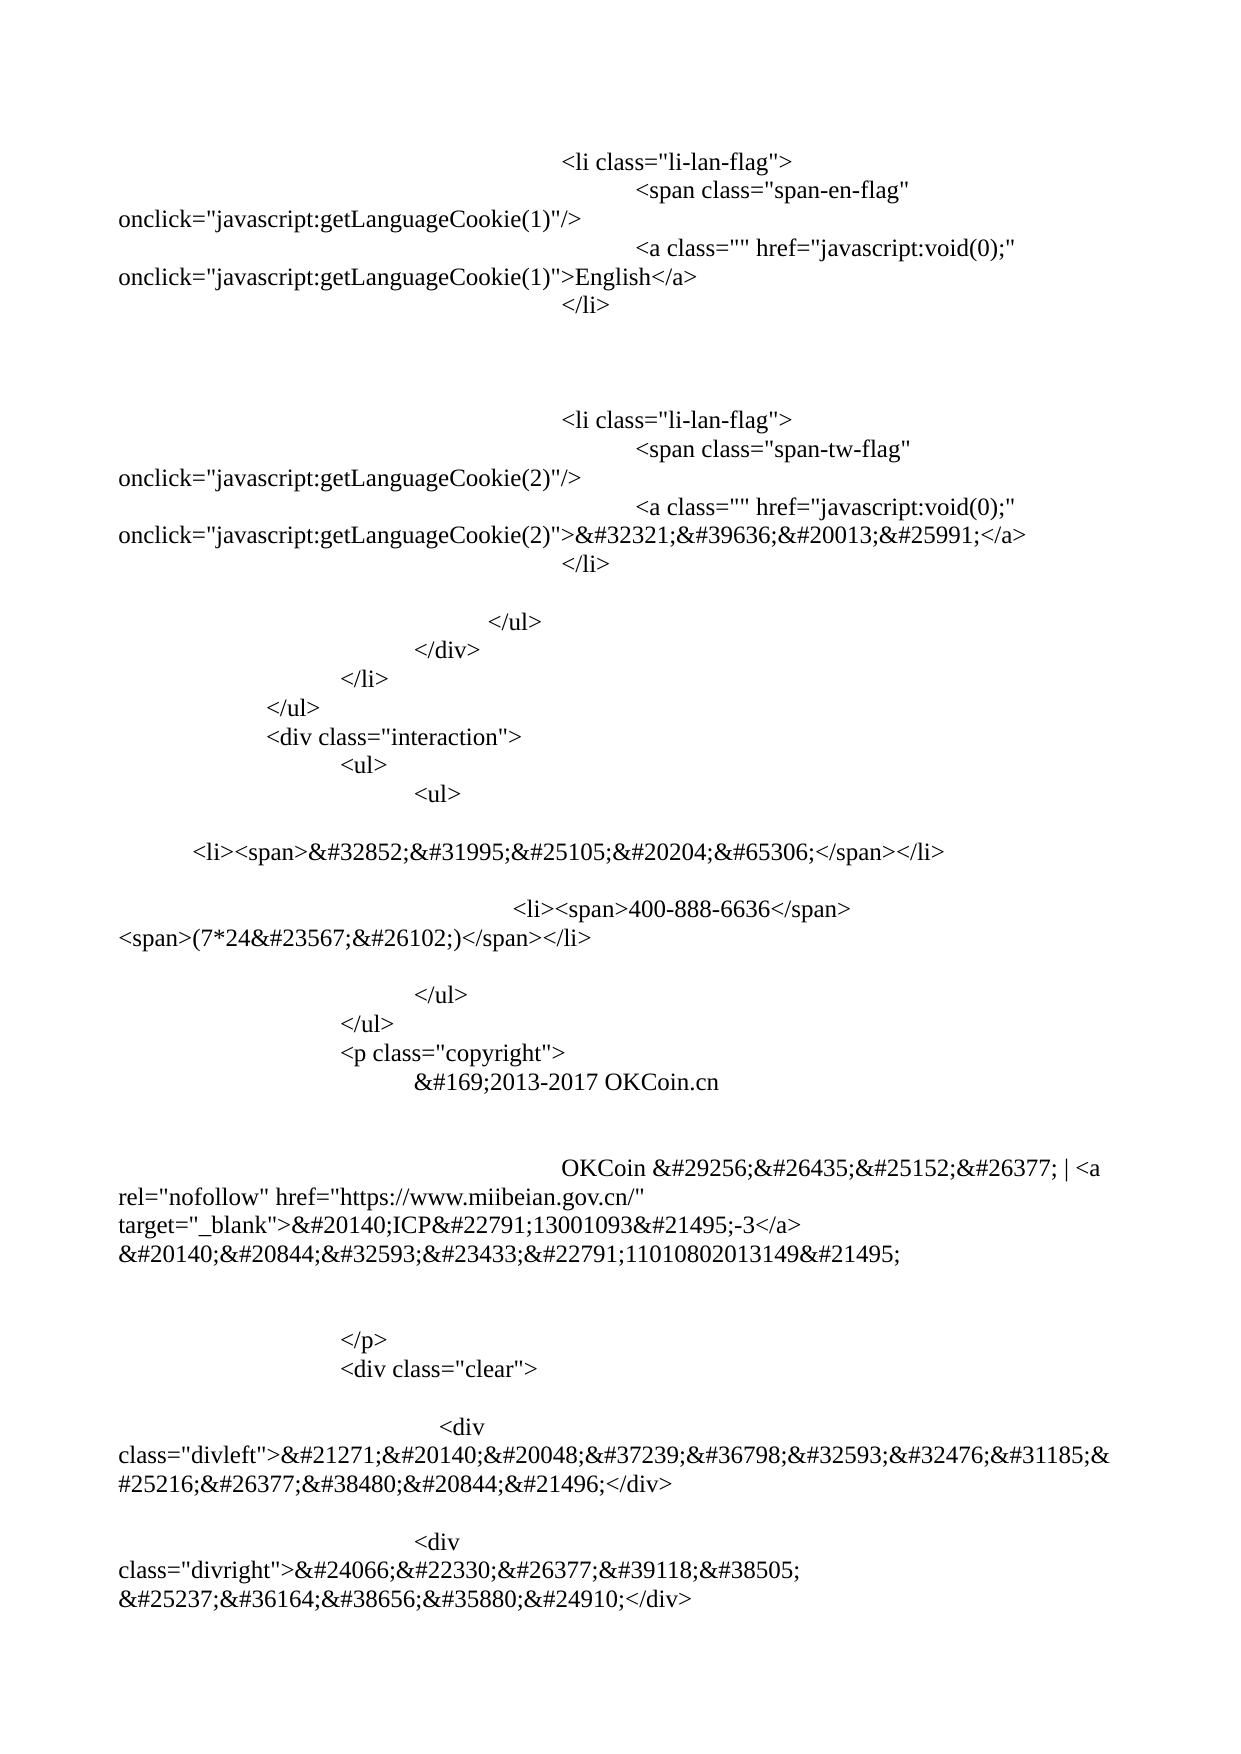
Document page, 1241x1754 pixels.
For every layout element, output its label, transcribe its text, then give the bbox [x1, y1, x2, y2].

text <li class="li-lan-flag"> [118, 406, 1122, 434]
text <div class="interaction"> [118, 722, 1122, 751]
text OKCoin &#29256;&#26435;&#25152;&#26377; | <a rel="nofollow" href="https://www.miibeian.gov.cn/" target="_blank">&#20140;ICP&#22791;13001093&#21495;-3</a> &#20140;&#20844;&#32593;&#23433;&#22791;11010802013149&#21495; [118, 1153, 1122, 1268]
text <div class="divleft">&#21271;&#20140;&#20048;&#37239;&#36798;&#32593;&#32476;&#31185;&#25216;&#26377;&#38480;&#20844;&#21496;</div> [118, 1412, 1122, 1498]
text </ul> [118, 607, 1122, 636]
text <li><span>&#32852;&#31995;&#25105;&#20204;&#65306;</span></li> [118, 808, 1122, 866]
text <span class="span-tw-flag" onclick="javascript:getLanguageCookie(2)"/> [118, 434, 1122, 492]
text <li><span>400-888-6636</span> <span>(7*24&#23567;&#26102;)</span></li> [118, 894, 1122, 952]
text <a class="" href="javascript:void(0);" onclick="javascript:getLanguageCookie(2)">&#32321;&#39636;&#20013;&#25991;</a> [118, 492, 1122, 549]
text </ul> [118, 693, 1122, 722]
text </ul> [118, 981, 1122, 1009]
text <div class="clear"> [118, 1354, 1122, 1383]
text </li> [118, 549, 1122, 578]
text </li> [118, 291, 1122, 319]
text <p class="copyright"> [118, 1038, 1122, 1067]
text <span class="span-en-flag" onclick="javascript:getLanguageCookie(1)"/> [118, 176, 1122, 233]
text &#169;2013-2017 OKCoin.cn [118, 1067, 1122, 1096]
text </ul> [118, 1009, 1122, 1038]
text </p> [118, 1326, 1122, 1354]
text <ul> [118, 751, 1122, 779]
text </li> [118, 664, 1122, 693]
text <li class="li-lan-flag"> [118, 147, 1122, 176]
text <ul> [118, 779, 1122, 808]
text <a class="" href="javascript:void(0);" onclick="javascript:getLanguageCookie(1)">English</a> [118, 233, 1122, 291]
text </div> [118, 636, 1122, 664]
text <div class="divright">&#24066;&#22330;&#26377;&#39118;&#38505; &#25237;&#36164;&#38656;&#35880;&#24910;</div> [118, 1527, 1122, 1613]
